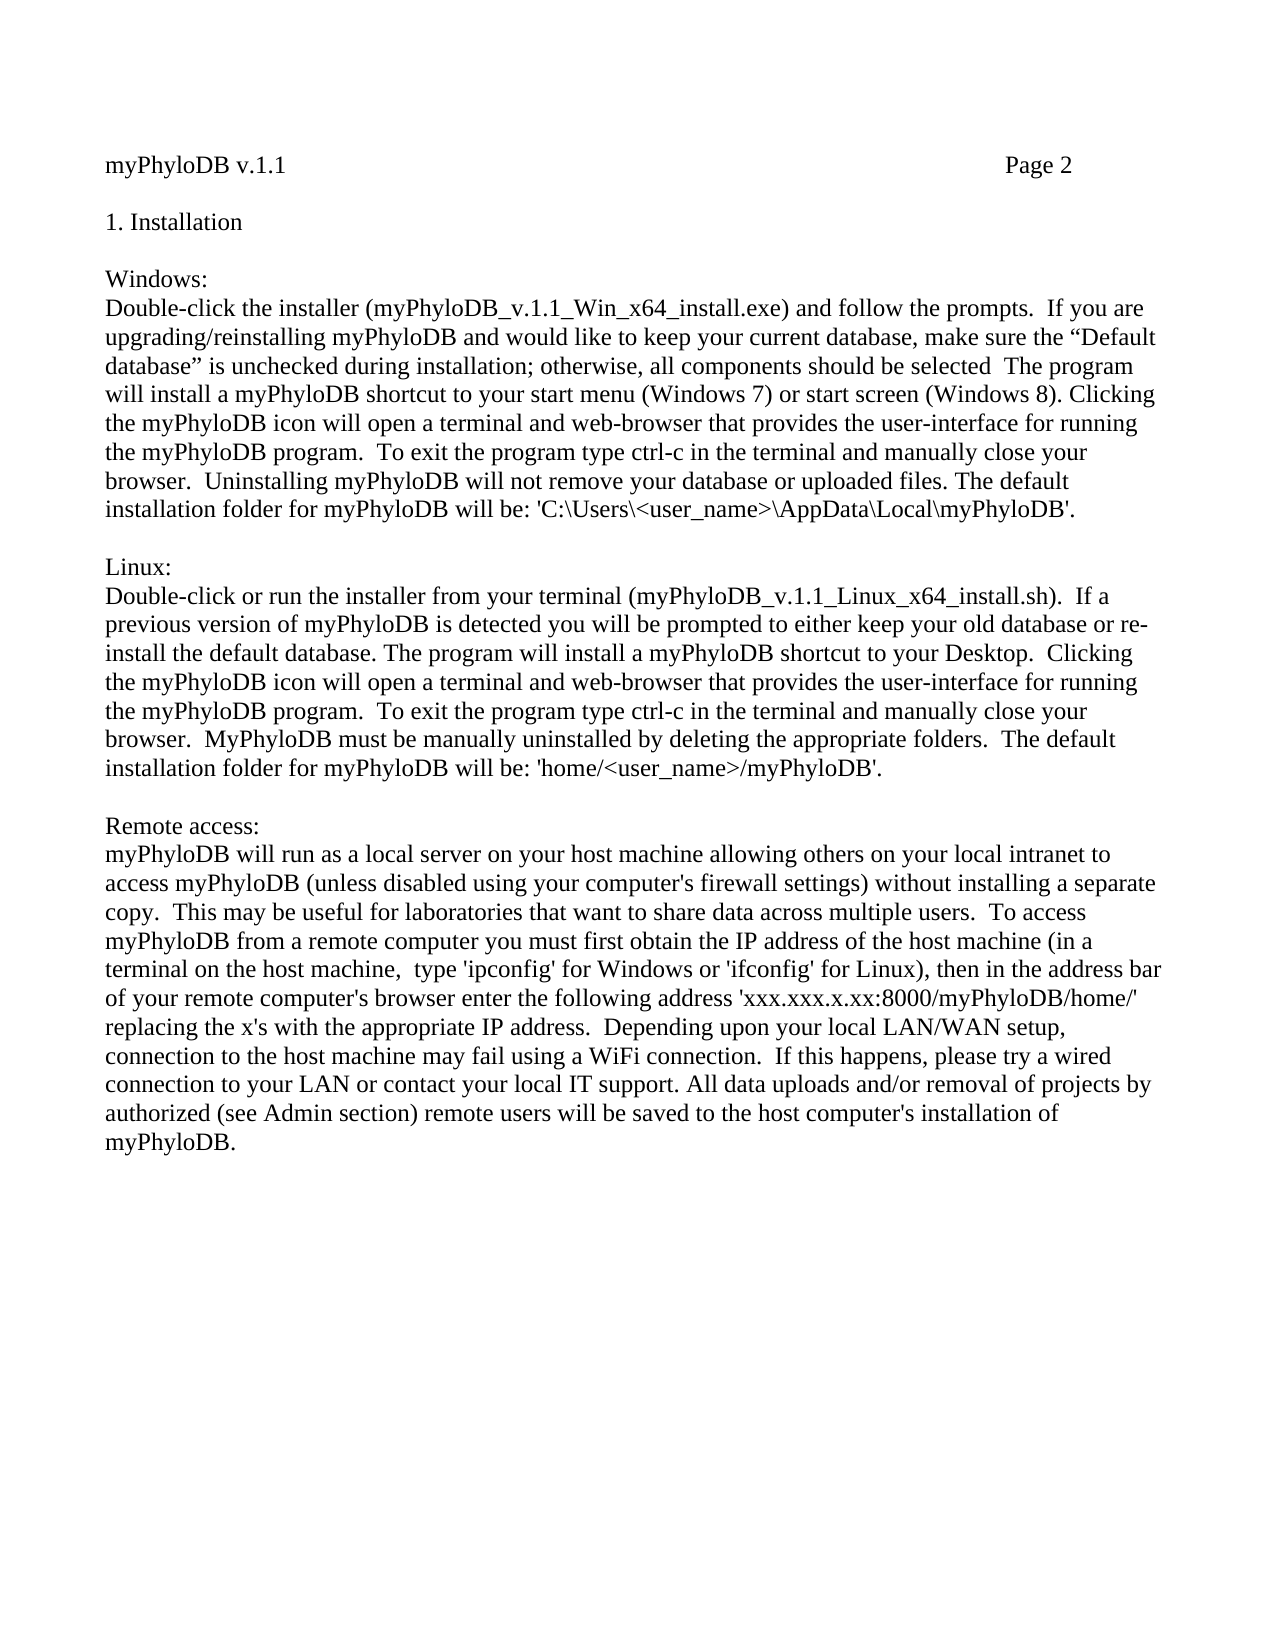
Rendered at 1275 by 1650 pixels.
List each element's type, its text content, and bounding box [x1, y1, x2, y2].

text Double-click the installer (myPhyloDB_v.1.1_Win_x64_install.exe) and follow the prompts. If you are upgrading/reinstalling myPhyloDB and would like to keep your current database, make sure the “Default database” is unchecked during installation; otherwise, all components should be selected The program will install a myPhyloDB shortcut to your start menu (Windows 7) or start screen (Windows 8). Clicking the myPhyloDB icon will open a terminal and web-browser that provides the user-interface for running the myPhyloDB program. To exit the program type ctrl-c in the terminal and manually close your browser. Uninstalling myPhyloDB will not remove your database or uploaded files. The default installation folder for myPhyloDB will be: 'C:\Users\<user_name>\AppData\Local\myPhyloDB'. [105, 293, 1170, 523]
text 1. Installation [105, 207, 1170, 236]
text Windows: [105, 264, 1170, 293]
text Linux: [105, 552, 1170, 581]
text Double-click or run the installer from your terminal (myPhyloDB_v.1.1_Linux_x64_install.sh). If a previous version of myPhyloDB is detected you will be prompted to either keep your old database or re-install the default database. The program will install a myPhyloDB shortcut to your Desktop. Clicking the myPhyloDB icon will open a terminal and web-browser that provides the user-interface for running the myPhyloDB program. To exit the program type ctrl-c in the terminal and manually close your browser. MyPhyloDB must be manually uninstalled by deleting the appropriate folders. The default installation folder for myPhyloDB will be: 'home/<user_name>/myPhyloDB'. [105, 581, 1170, 782]
text myPhyloDB will run as a local server on your host machine allowing others on your local intranet to access myPhyloDB (unless disabled using your computer's firewall settings) without installing a separate copy. This may be useful for laboratories that want to share data across multiple users. To access myPhyloDB from a remote computer you must first obtain the IP address of the host machine (in a terminal on the host machine, type 'ipconfig' for Windows or 'ifconfig' for Linux), then in the address bar of your remote computer's browser enter the following address 'xxx.xxx.x.xx:8000/myPhyloDB/home/' replacing the x's with the appropriate IP address. Depending upon your local LAN/WAN setup, connection to the host machine may fail using a WiFi connection. If this happens, please try a wired connection to your LAN or contact your local IT support. All data uploads and/or removal of projects by authorized (see Admin section) remote users will be saved to the host computer's installation of myPhyloDB. [105, 839, 1170, 1156]
text Remote access: [105, 811, 1170, 839]
